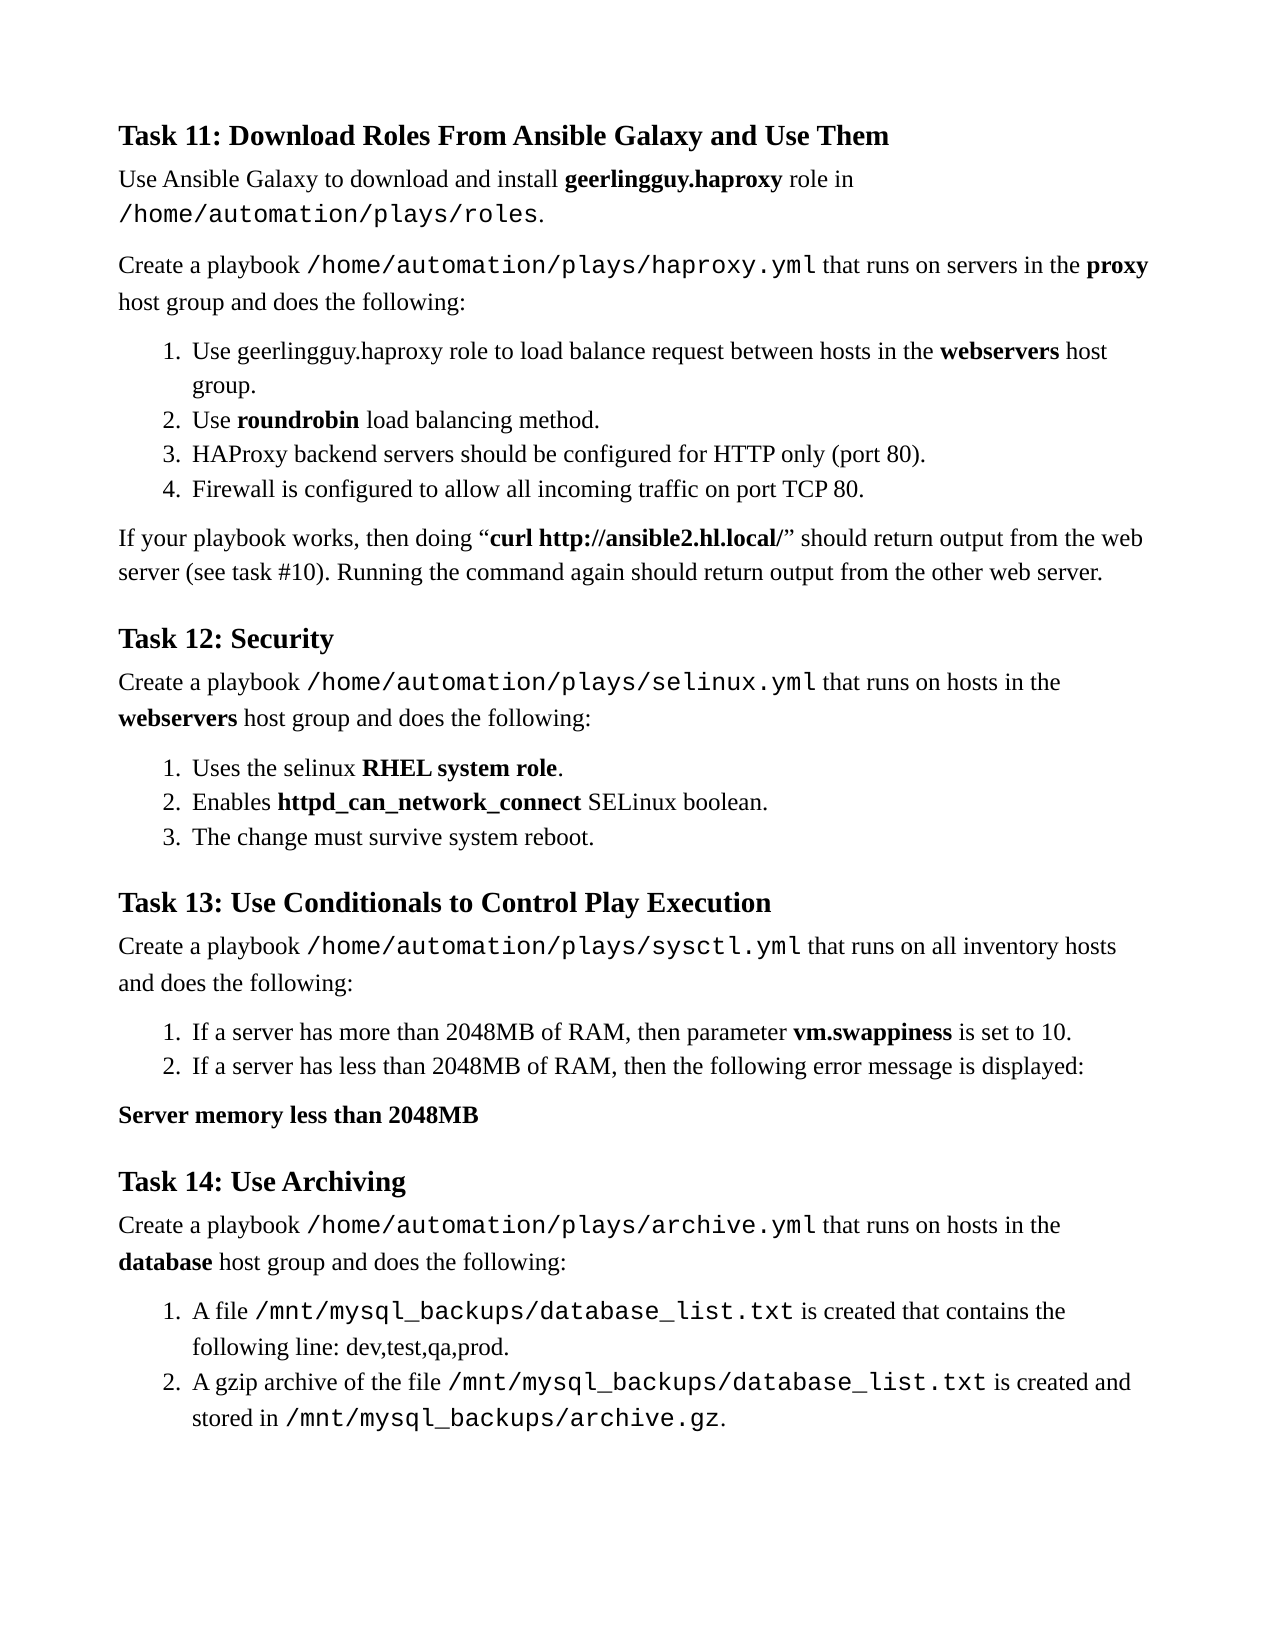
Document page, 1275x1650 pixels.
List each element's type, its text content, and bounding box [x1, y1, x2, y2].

text Create a playbook /home/automation/plays/sysctl.yml that runs on all inventory hosts and does the following: [118, 931, 1157, 997]
text If your playbook works, then doing “curl http://ansible2.hl.local/” should return output from the web server (see task #10). Running the command again should return output from the other web server. [118, 523, 1157, 586]
list A file /mnt/mysql_backups/database_list.txt is created that contains the following line: dev,test,qa,prod. [162, 1296, 1157, 1361]
list If a server has less than 2048MB of RAM, then the following error message is displayed: [162, 1051, 1157, 1080]
list Use geerlingguy.haproxy role to load balance request between hosts in the webservers host group. [162, 336, 1157, 399]
text Create a playbook /home/automation/plays/archive.yml that runs on hosts in the database host group and does the following: [118, 1210, 1157, 1275]
subtitle Task 11: Download Roles From Ansible Galaxy and Use Them [118, 118, 1157, 152]
subtitle Task 14: Use Archiving [118, 1164, 1157, 1198]
text Create a playbook /home/automation/plays/selinux.yml that runs on hosts in the webservers host group and does the following: [118, 667, 1157, 732]
text Create a playbook /home/automation/plays/haproxy.yml that runs on servers in the proxy host group and does the following: [118, 250, 1157, 316]
list Firewall is configured to allow all incoming traffic on port TCP 80. [162, 474, 1157, 502]
text Server memory less than 2048MB [118, 1100, 1157, 1129]
subtitle Task 13: Use Conditionals to Control Play Execution [118, 885, 1157, 919]
list Use roundrobin load balancing method. [162, 405, 1157, 433]
text Use Ansible Galaxy to download and install geerlingguy.haproxy role in /home/automation/plays/roles. [118, 164, 1157, 229]
list Enables httpd_can_network_connect SELinux boolean. [162, 787, 1157, 816]
list The change must survive system reboot. [162, 822, 1157, 850]
list HAProxy backend servers should be configured for HTTP only (port 80). [162, 439, 1157, 468]
subtitle Task 12: Security [118, 621, 1157, 654]
list If a server has more than 2048MB of RAM, then parameter vm.swappiness is set to 10. [162, 1017, 1157, 1046]
list Uses the selinux RHEL system role. [162, 753, 1157, 781]
list A gzip archive of the file /mnt/mysql_backups/database_list.txt is created and stored in /mnt/mysql_backups/archive.gz. [162, 1367, 1157, 1434]
